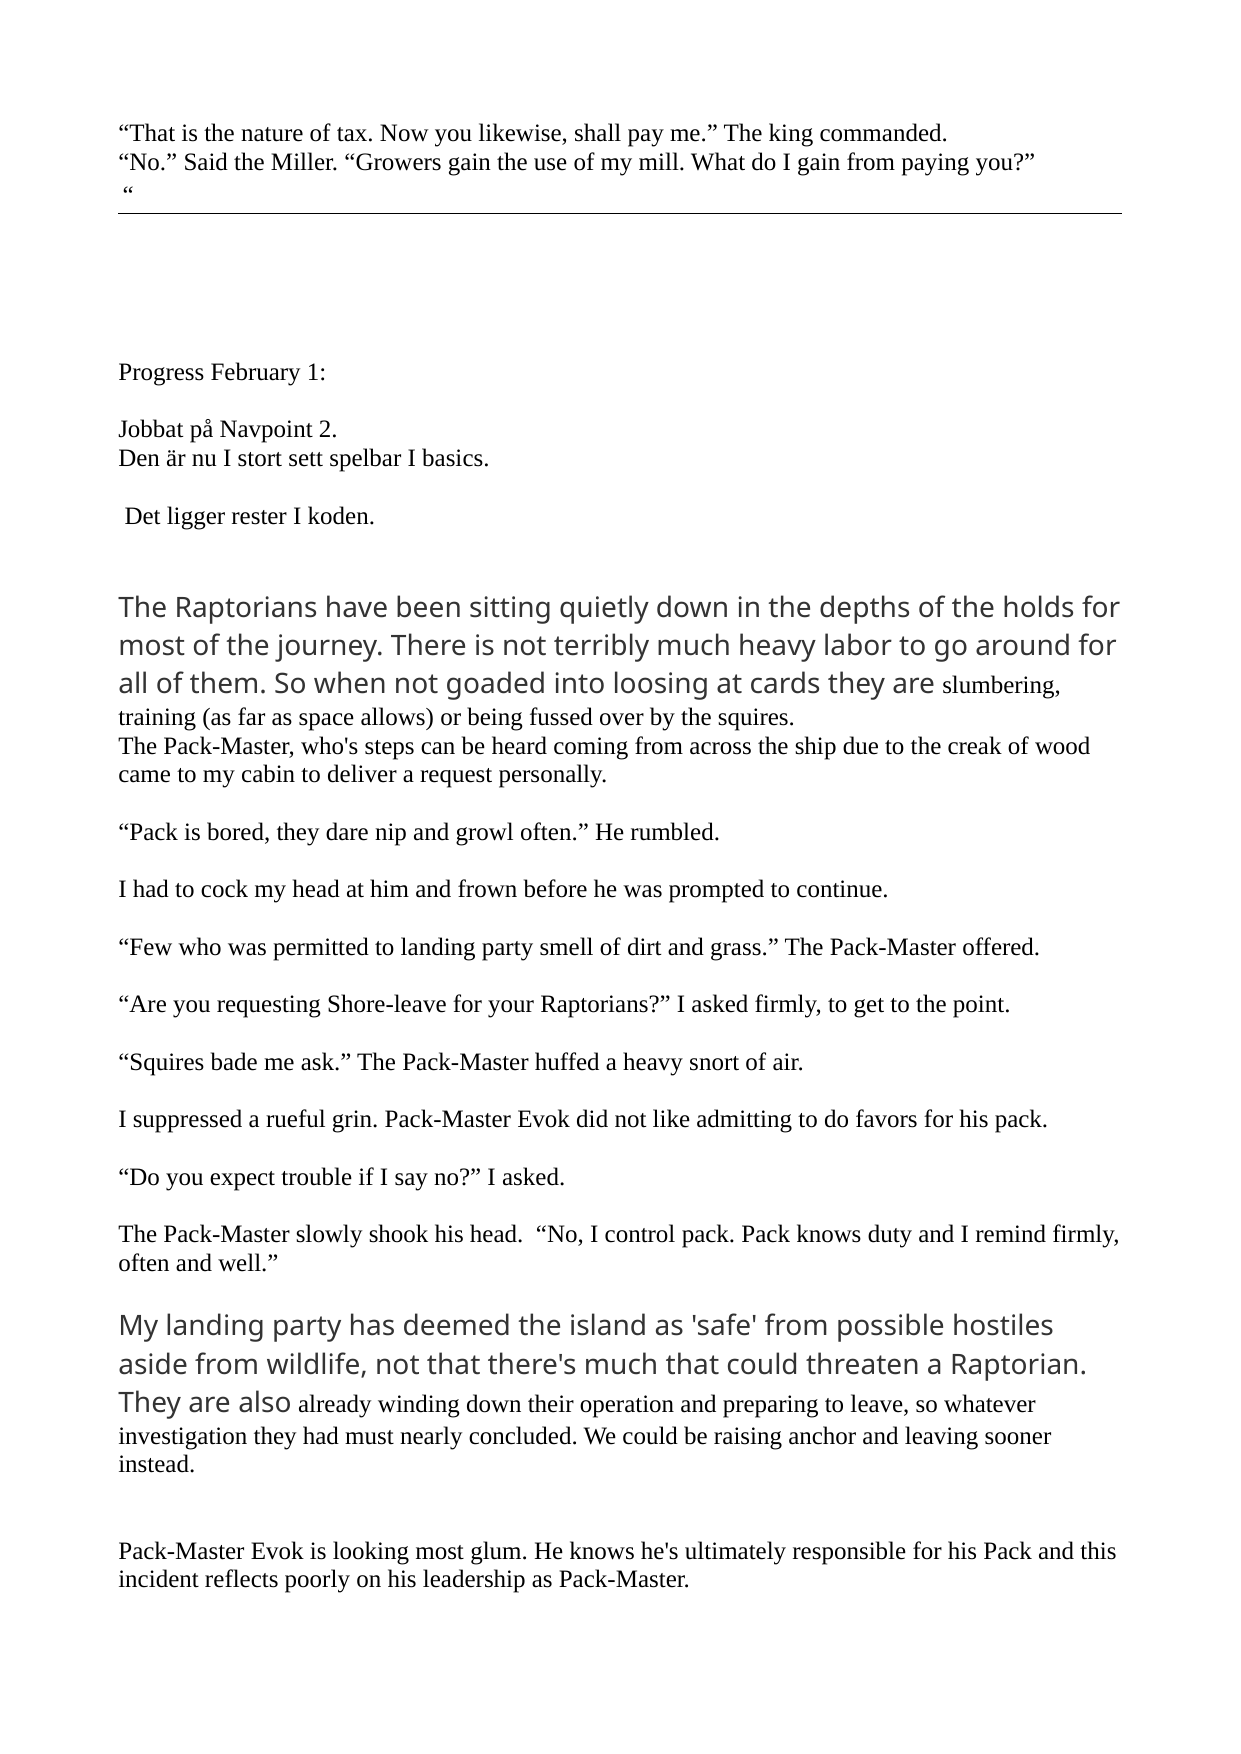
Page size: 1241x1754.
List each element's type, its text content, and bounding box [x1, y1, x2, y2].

text Det ligger rester I koden. [118, 501, 1122, 529]
text Progress February 1: [118, 357, 1122, 386]
text Den är nu I stort sett spelbar I basics. [118, 443, 1122, 472]
text “That is the nature of tax. Now you likewise, shall pay me.” The king commanded. [118, 118, 1122, 147]
text I suppressed a rueful grin. Pack-Master Evok did not like admitting to do favors for his pack. [118, 1104, 1122, 1133]
text The Pack-Master slowly shook his head. “No, I control pack. Pack knows duty and I remind firmly, often and well.” [118, 1219, 1122, 1277]
text “ [118, 176, 1122, 213]
text “No.” Said the Miller. “Growers gain the use of my mill. What do I gain from paying you?” [118, 147, 1122, 176]
text Pack-Master Evok is looking most glum. He knows he's ultimately responsible for his Pack and this incident reflects poorly on his leadership as Pack-Master. [118, 1536, 1122, 1593]
text My landing party has deemed the island as 'safe' from possible hostiles aside from wildlife, not that there's much that could threaten a Raptorian. They are also already winding down their operation and preparing to leave, so whatever investigation they had must nearly concluded. We could be raising anchor and leaving sooner instead. [118, 1306, 1122, 1478]
text The Pack-Master, who's steps can be heard coming from across the ship due to the creak of wood came to my cabin to deliver a request personally. [118, 731, 1122, 788]
text I had to cock my head at him and frown before he was prompted to continue. [118, 874, 1122, 903]
text “Do you expect trouble if I say no?” I asked. [118, 1162, 1122, 1191]
text “Are you requesting Shore-leave for your Raptorians?” I asked firmly, to get to the point. [118, 989, 1122, 1018]
text The Raptorians have been sitting quietly down in the depths of the holds for most of the journey. There is not terribly much heavy labor to go around for all of them. So when not goaded into loosing at cards they are slumbering, training (as far as space allows) or being fussed over by the squires. [118, 587, 1122, 731]
text “Squires bade me ask.” The Pack-Master huffed a heavy snort of air. [118, 1047, 1122, 1076]
text Jobbat på Navpoint 2. [118, 414, 1122, 443]
text “Pack is bored, they dare nip and growl often.” He rumbled. [118, 817, 1122, 846]
text “Few who was permitted to landing party smell of dirt and grass.” The Pack-Master offered. [118, 932, 1122, 961]
